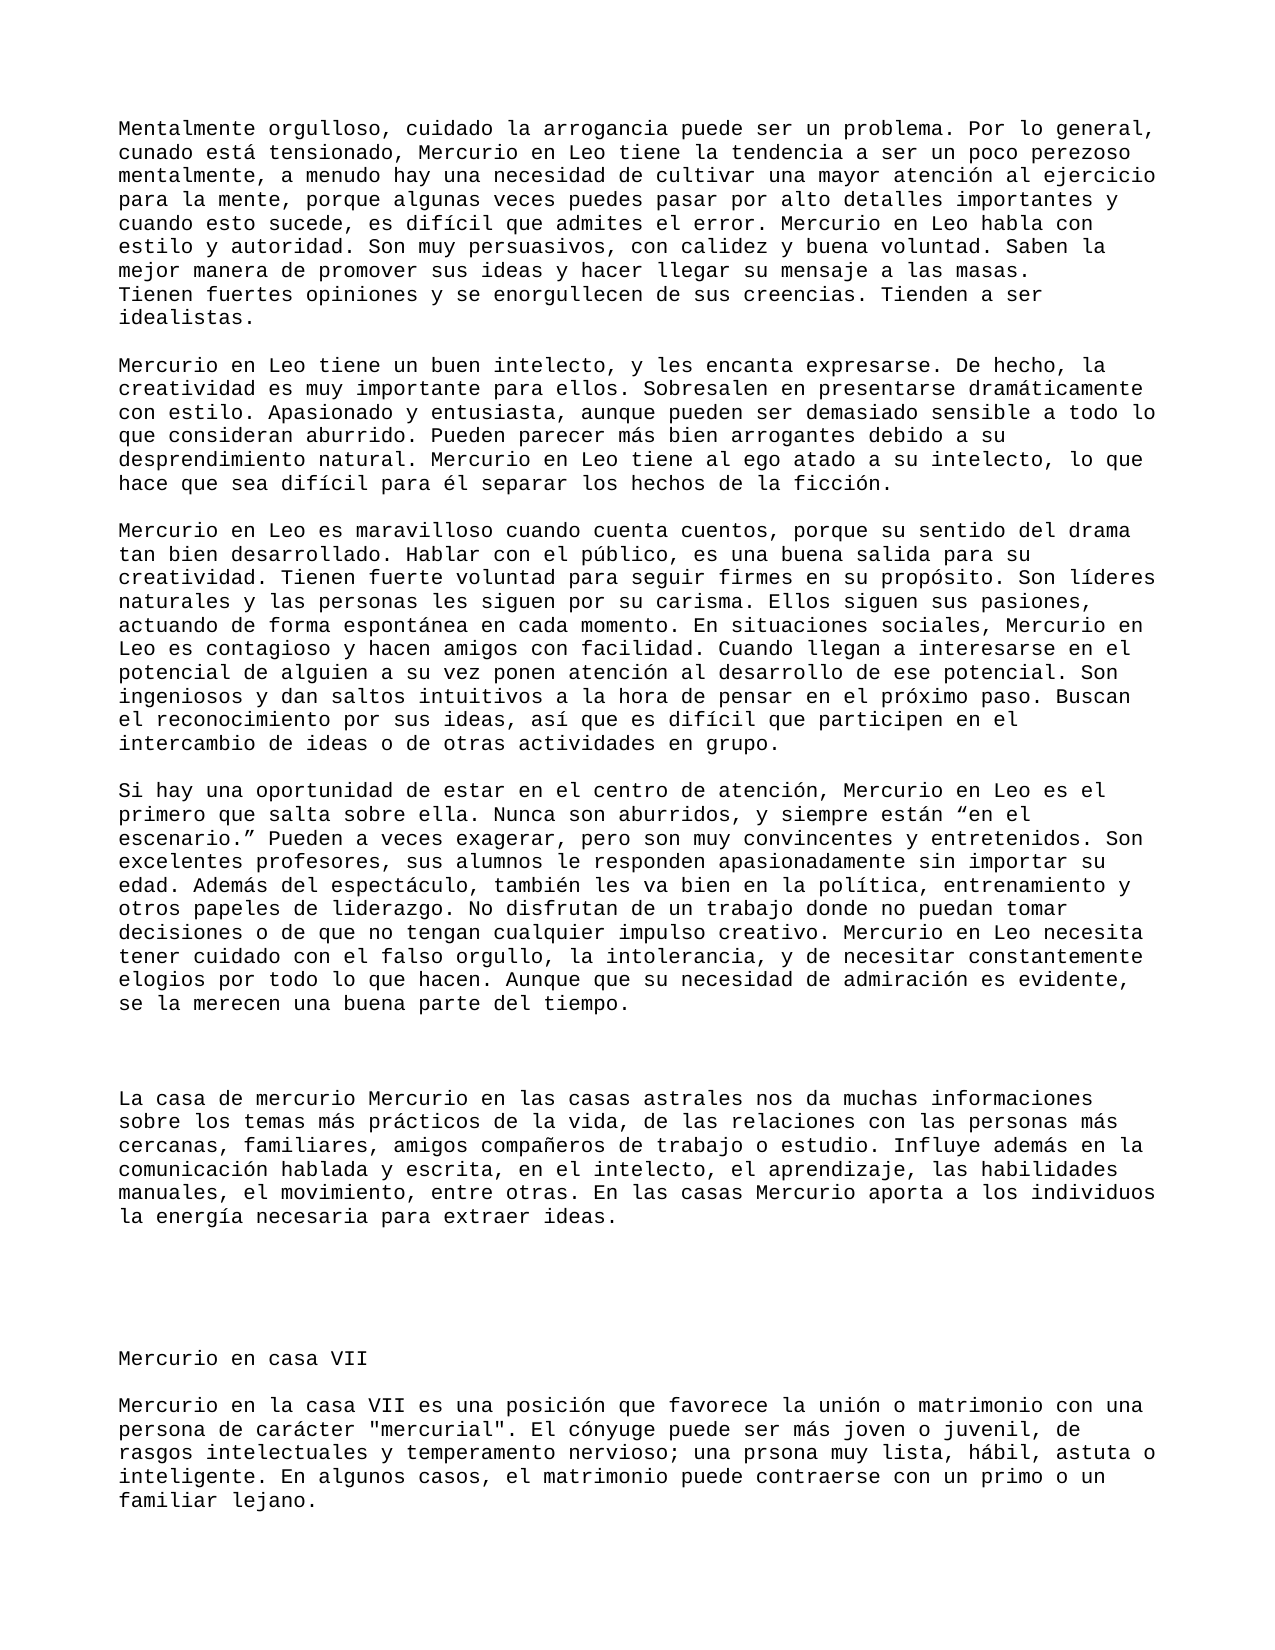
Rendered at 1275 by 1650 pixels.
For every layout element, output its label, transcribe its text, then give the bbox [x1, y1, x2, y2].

text Mercurio en Leo tiene un buen intelecto, y les encanta expresarse. De hecho, la creatividad es muy importante para ellos. Sobresalen en presentarse dramáticamente con estilo. Apasionado y entusiasta, aunque pueden ser demasiado sensible a todo lo que consideran aburrido. Pueden parecer más bien arrogantes debido a su desprendimiento natural. Mercurio en Leo tiene al ego atado a su intelecto, lo que hace que sea difícil para él separar los hechos de la ficción. [118, 354, 1157, 496]
text Mercurio en casa VII [118, 1348, 1157, 1371]
text Mercurio en Leo es maravilloso cuando cuenta cuentos, porque su sentido del drama tan bien desarrollado. Hablar con el público, es una buena salida para su creatividad. Tienen fuerte voluntad para seguir firmes en su propósito. Son líderes naturales y las personas les siguen por su carisma. Ellos siguen sus pasiones, actuando de forma espontánea en cada momento. En situaciones sociales, Mercurio en Leo es contagioso y hacen amigos con facilidad. Cuando llegan a interesarse en el potencial de alguien a su vez ponen atención al desarrollo de ese potencial. Son ingeniosos y dan saltos intuitivos a la hora de pensar en el próximo paso. Buscan el reconocimiento por sus ideas, así que es difícil que participen en el intercambio de ideas o de otras actividades en grupo. [118, 520, 1157, 757]
text Mentalmente orgulloso, cuidado la arrogancia puede ser un problema. Por lo general, cunado está tensionado, Mercurio en Leo tiene la tendencia a ser un poco perezoso mentalmente, a menudo hay una necesidad de cultivar una mayor atención al ejercicio para la mente, porque algunas veces puedes pasar por alto detalles importantes y cuando esto sucede, es difícil que admites el error. Mercurio en Leo habla con estilo y autoridad. Son muy persuasivos, con calidez y buena voluntad. Saben la mejor manera de promover sus ideas y hacer llegar su mensaje a las masas. [118, 118, 1157, 284]
text Si hay una oportunidad de estar en el centro de atención, Mercurio en Leo es el primero que salta sobre ella. Nunca son aburridos, y siempre están “en el escenario.” Pueden a veces exagerar, pero son muy convincentes y entretenidos. Son excelentes profesores, sus alumnos le responden apasionadamente sin importar su edad. Además del espectáculo, también les va bien en la política, entrenamiento y otros papeles de liderazgo. No disfrutan de un trabajo donde no puedan tomar decisiones o de que no tengan cualquier impulso creativo. Mercurio en Leo necesita tener cuidado con el falso orgullo, la intolerancia, y de necesitar constantemente elogios por todo lo que hacen. Aunque que su necesidad de admiración es evidente, se la merecen una buena parte del tiempo. [118, 780, 1157, 1017]
text Tienen fuertes opiniones y se enorgullecen de sus creencias. Tienden a ser idealistas. [118, 284, 1157, 331]
text La casa de mercurio Mercurio en las casas astrales nos da muchas informaciones sobre los temas más prácticos de la vida, de las relaciones con las personas más cercanas, familiares, amigos compañeros de trabajo o estudio. Influye además en la comunicación hablada y escrita, en el intelecto, el aprendizaje, las habilidades manuales, el movimiento, entre otras. En las casas Mercurio aporta a los individuos la energía necesaria para extraer ideas. [118, 1088, 1157, 1229]
text Mercurio en la casa VII es una posición que favorece la unión o matrimonio con una persona de carácter "mercurial". El cónyuge puede ser más joven o juvenil, de rasgos intelectuales y temperamento nervioso; una prsona muy lista, hábil, astuta o inteligente. En algunos casos, el matrimonio puede contraerse con un primo o un familiar lejano. [118, 1395, 1157, 1513]
